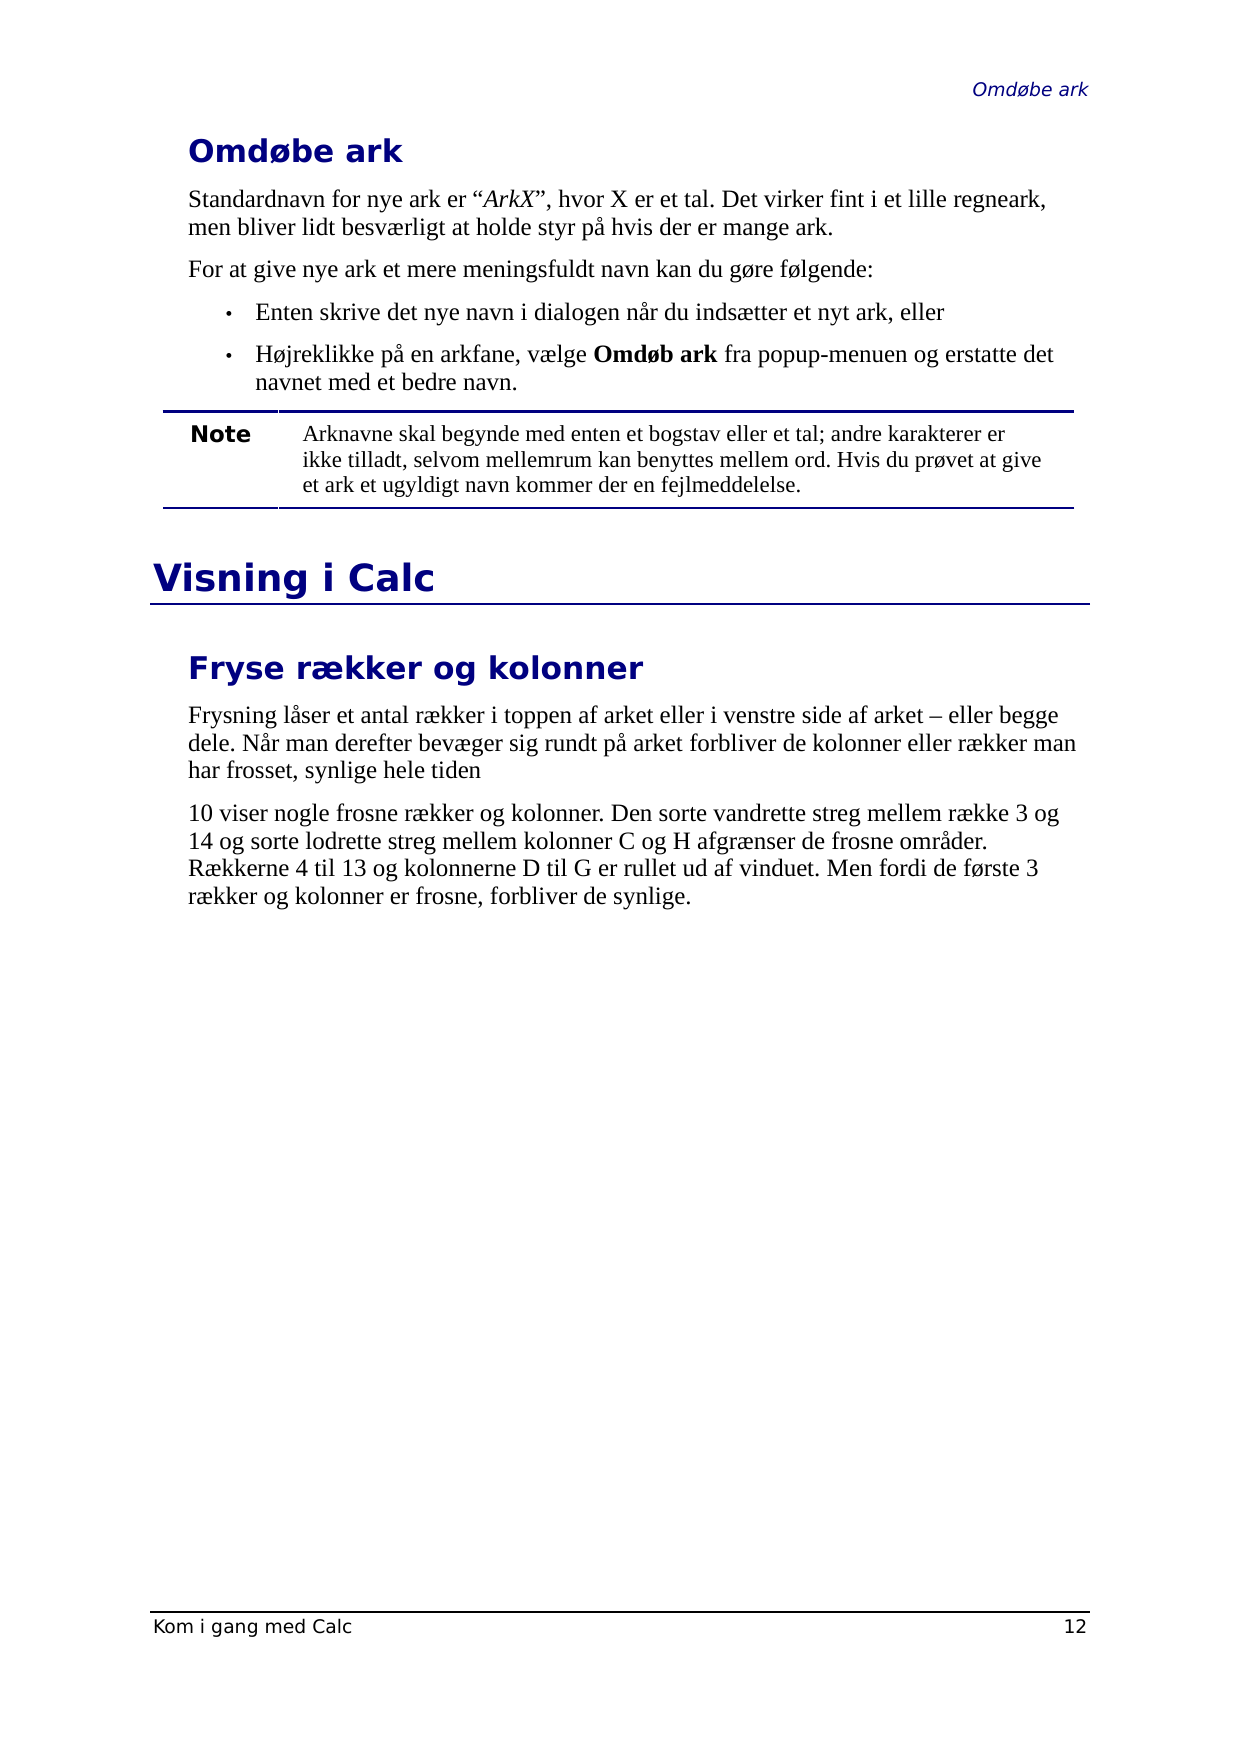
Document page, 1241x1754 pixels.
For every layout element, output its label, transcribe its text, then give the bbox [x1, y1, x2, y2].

subtitle Fryse rækker og kolonner [188, 650, 1090, 686]
list Enten skrive det nye navn i dialogen når du indsætter et nyt ark, eller [226, 298, 1090, 325]
table_header Arknavne skal begynde med enten et bogstav eller et tal; andre karakterer er ikke tilladt, selvom mellemrum kan benyttes mellem ord. Hvis du prøvet at give et ark et ugyldigt navn kommer der en fejlmeddelelse. [279, 413, 1074, 507]
table_header Note [163, 413, 278, 507]
text Frysning låser et antal rækker i toppen af arket eller i venstre side af arket – eller begge dele. Når man derefter bevæger sig rundt på arket forbliver de kolonner eller rækker man har frosset, synlige hele tiden [188, 701, 1090, 784]
subtitle Visning i Calc [150, 554, 1090, 603]
text Standardnavn for nye ark er “ArkX”, hvor X er et tal. Det virker fint i et lille regneark, men bliver lidt besværligt at holde styr på hvis der er mange ark. [188, 185, 1090, 240]
text Figur 10 viser nogle frosne rækker og kolonner. Den sorte vandrette streg mellem række 3 og 14 og sorte lodrette streg mellem kolonner C og H afgrænser de frosne områder. Rækkerne 4 til 13 og kolonnerne D til G er rullet ud af vinduet. Men fordi de første 3 rækker og kolonner er frosne, forbliver de synlige. [188, 799, 1090, 910]
subtitle Omdøbe ark [188, 134, 1090, 170]
text For at give nye ark et mere meningsfuldt navn kan du gøre følgende: [188, 255, 1090, 283]
list Højreklikke på en arkfane, vælge Omdøb ark fra popup-menuen og erstatte det navnet med et bedre navn. [226, 340, 1090, 396]
